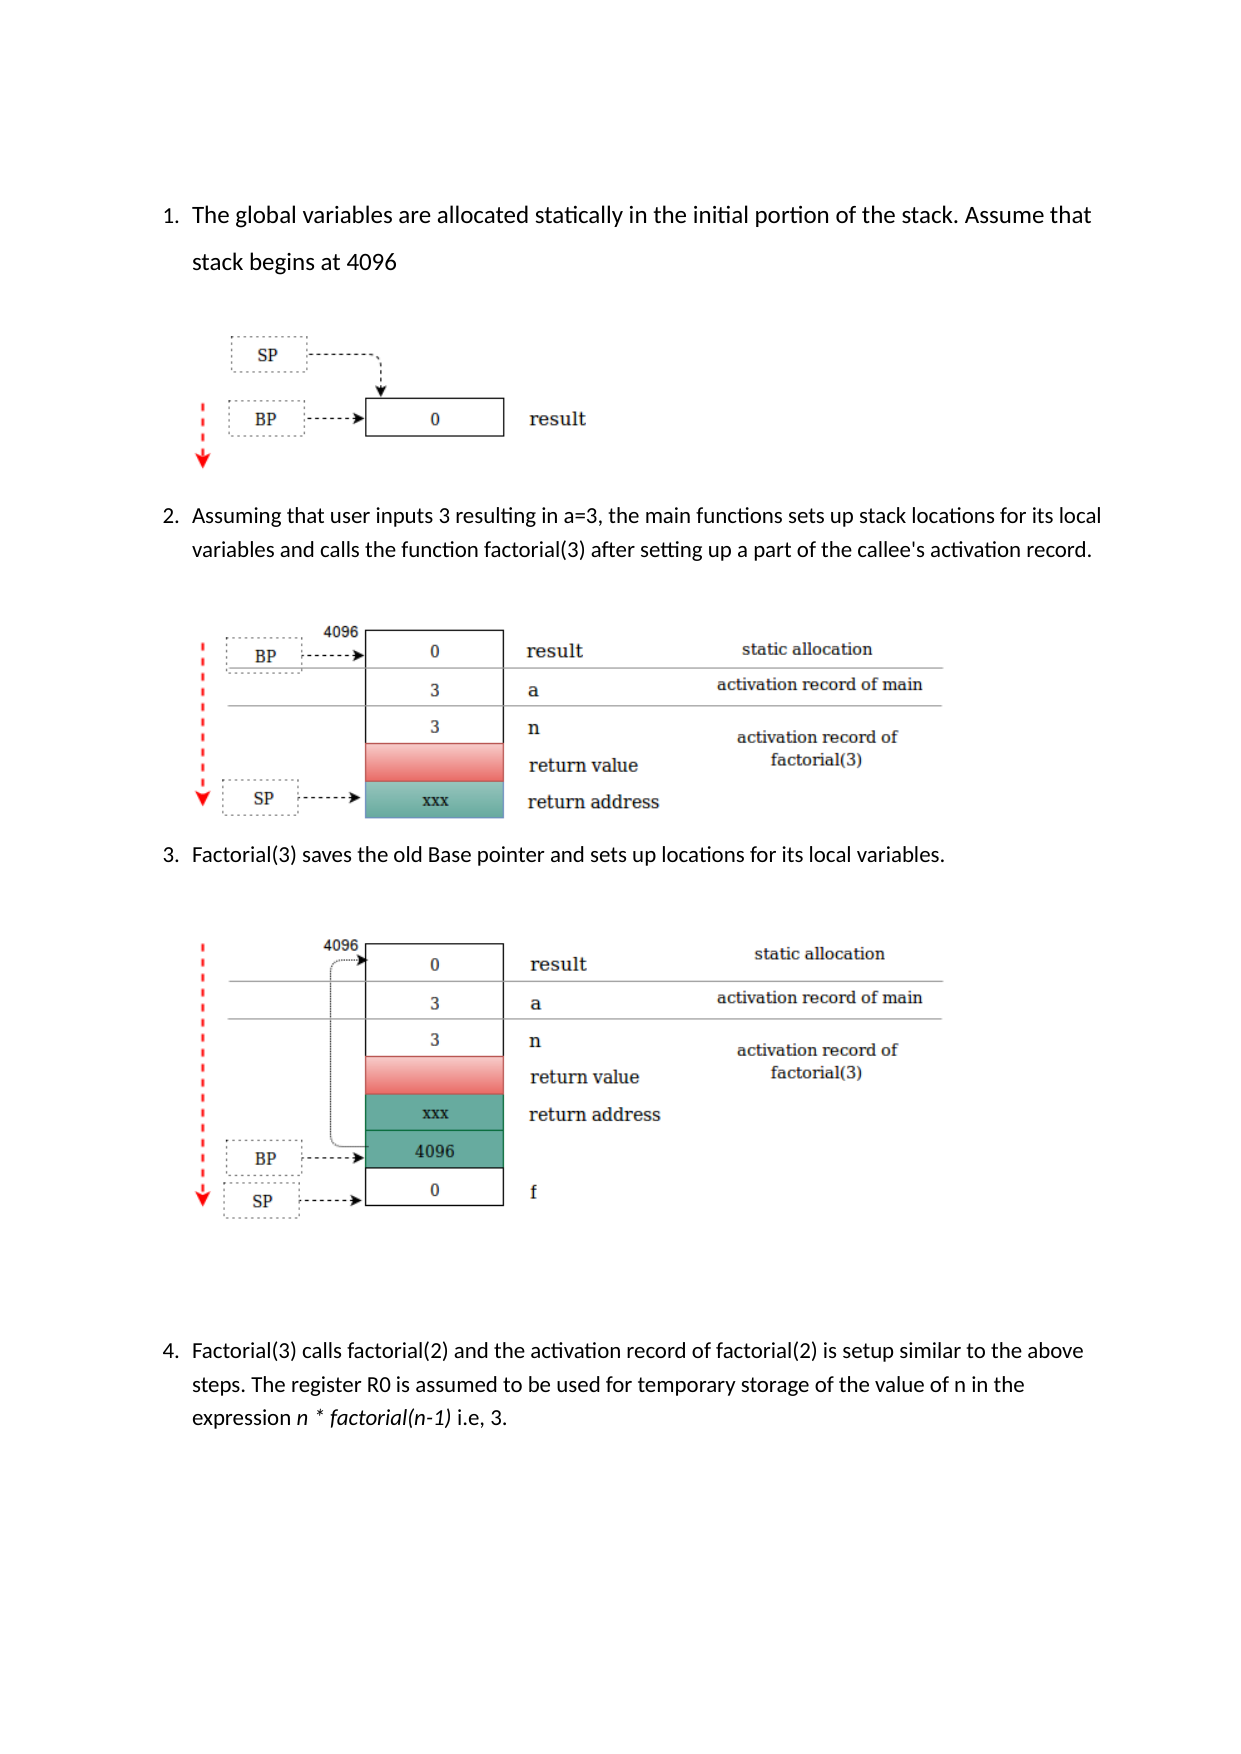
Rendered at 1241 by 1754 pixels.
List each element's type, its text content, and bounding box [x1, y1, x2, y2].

list Assuming that user inputs 3 resulting in a=3, the main functions sets up stack locations for its local variables and calls the function factorial(3) after setting up a part of the callee's activation record. [162, 502, 1122, 563]
list The global variables are allocated statically in the initial portion of the stack. Assume that stack begins at 4096 [162, 199, 1122, 279]
list Factorial(3) saves the old Base pointer and sets up locations for its local variables. [162, 841, 1122, 869]
list Factorial(3) calls factorial(2) and the activation record of factorial(2) is setup similar to the above steps. The register R0 is assumed to be used for temporary storage of the value of n in the expression n * factorial(n-1) i.e, 3. [162, 1336, 1122, 1431]
